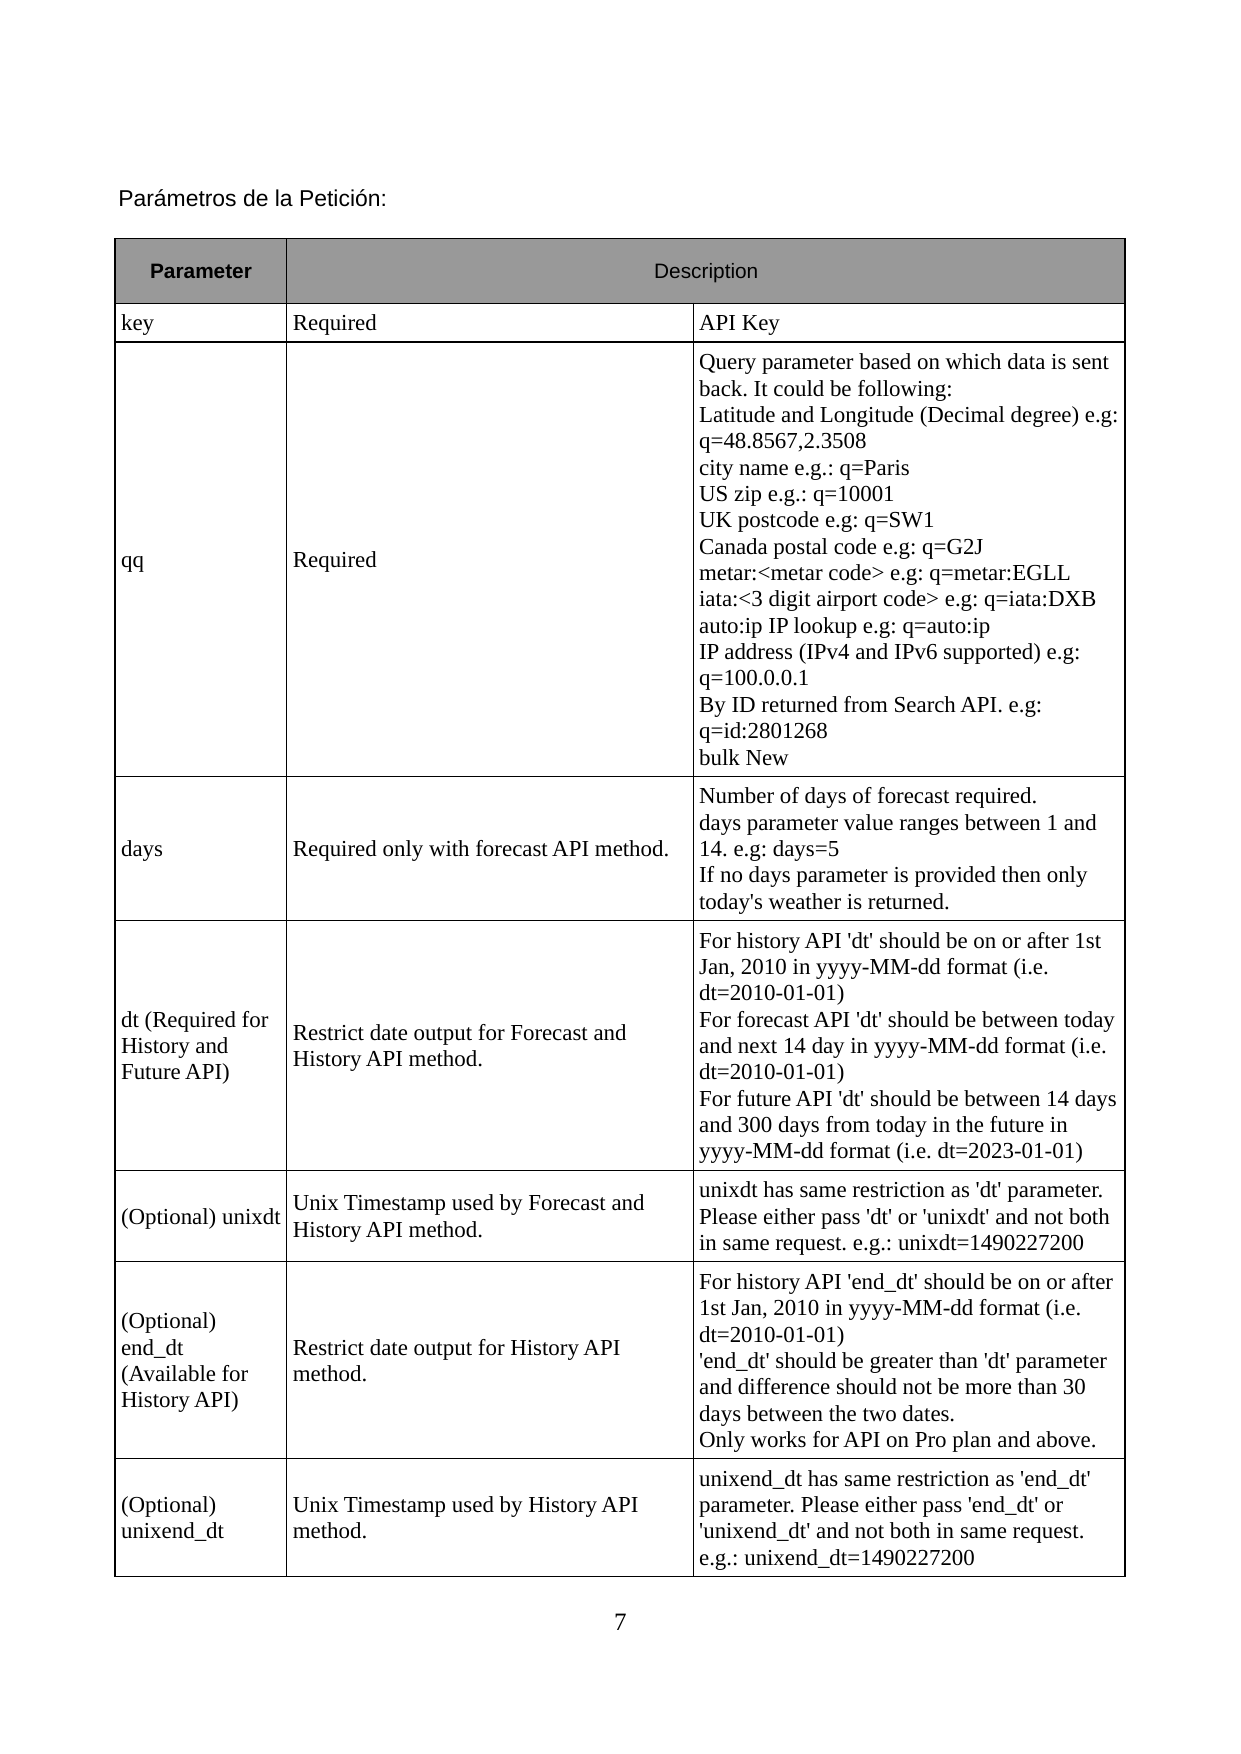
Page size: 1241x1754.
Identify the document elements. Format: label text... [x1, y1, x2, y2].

table_cell Unix Timestamp used by History API method. [287, 1459, 693, 1576]
table_cell unixend_dt has same restriction as 'end_dt' parameter. Please either pass 'end_dt' or 'unixend_dt' and not both in same request. e.g.: unixend_dt=1490227200 [694, 1459, 1124, 1576]
table_cell days [116, 777, 286, 920]
table_cell (Optional) unixdt [116, 1171, 286, 1261]
table_cell key [116, 304, 286, 341]
table_cell Restrict date output for History API method. [287, 1262, 693, 1458]
table_cell dt (Required for History and Future API) [116, 921, 286, 1169]
table_cell Required [287, 304, 693, 341]
table_cell (Optional) unixend_dt [116, 1459, 286, 1576]
table_cell For history API 'end_dt' should be on or after 1st Jan, 2010 in yyyy-MM-dd format (i.e. dt=2010-01-01) 'end_dt' should be greater than 'dt' parameter and difference should not be more than 30 days between the two dates. Only works for API on Pro plan and above. [694, 1262, 1124, 1458]
table_cell Restrict date output for Forecast and History API method. [287, 921, 693, 1169]
table_cell Query parameter based on which data is sent back. It could be following: Latitude and Longitude (Decimal degree) e.g: q=48.8567,2.3508 city name e.g.: q=Paris US zip e.g.: q=10001 UK postcode e.g: q=SW1 Canada postal code e.g: q=G2J metar:<metar code> e.g: q=metar:EGLL iata:<3 digit airport code> e.g: q=iata:DXB auto:ip IP lookup e.g: q=auto:ip IP address (IPv4 and IPv6 supported) e.g: q=100.0.0.1 By ID returned from Search API. e.g: q=id:2801268 bulk New [694, 343, 1124, 776]
table_cell Number of days of forecast required. days parameter value ranges between 1 and 14. e.g: days=5 If no days parameter is provided then only today's weather is returned. [694, 777, 1124, 920]
table_cell Required only with forecast API method. [287, 777, 693, 920]
table_cell Required [287, 343, 693, 776]
table_cell unixdt has same restriction as 'dt' parameter. Please either pass 'dt' or 'unixdt' and not both in same request. e.g.: unixdt=1490227200 [694, 1171, 1124, 1261]
table_cell qq [116, 343, 286, 776]
table_cell (Optional) end_dt (Available for History API) [116, 1262, 286, 1458]
table_cell Unix Timestamp used by Forecast and History API method. [287, 1171, 693, 1261]
table_cell API Key [694, 304, 1124, 341]
table_header Parameter [116, 239, 286, 303]
text Parámetros de la Petición: [118, 185, 1122, 212]
table_header Description [287, 239, 1124, 303]
table_cell For history API 'dt' should be on or after 1st Jan, 2010 in yyyy-MM-dd format (i.e. dt=2010-01-01) For forecast API 'dt' should be between today and next 14 day in yyyy-MM-dd format (i.e. dt=2010-01-01) For future API 'dt' should be between 14 days and 300 days from today in the future in yyyy-MM-dd format (i.e. dt=2023-01-01) [694, 921, 1124, 1169]
